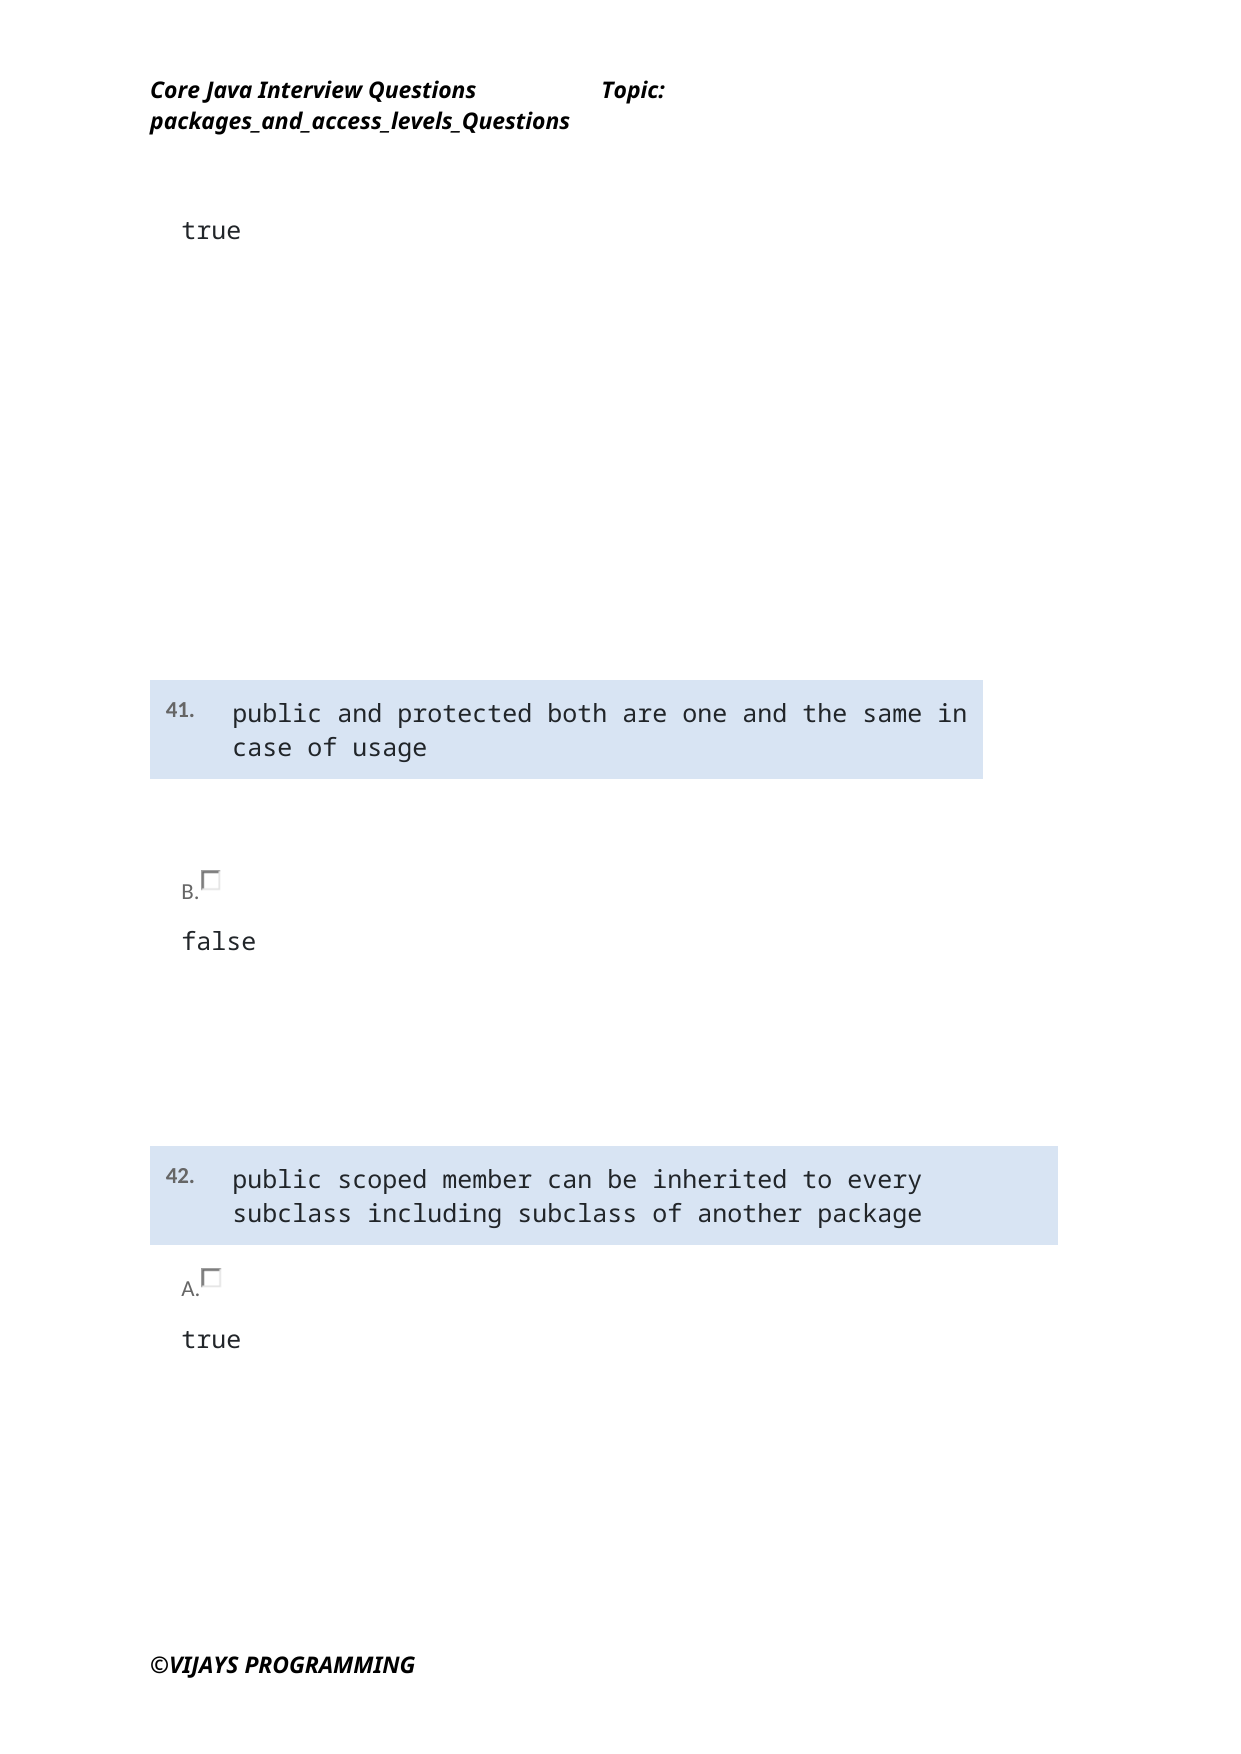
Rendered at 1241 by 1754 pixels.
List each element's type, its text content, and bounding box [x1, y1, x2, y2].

table_cell [150, 610, 1090, 680]
table_cell [150, 1076, 1090, 1146]
table_header [983, 680, 1058, 779]
table_header public and protected both are one and the same in case of usage [216, 680, 983, 779]
table_header [181, 349, 264, 451]
table_cell [150, 150, 1090, 610]
table_cell [150, 779, 1090, 1076]
table_cell 42. [150, 1146, 216, 1245]
table_header A. true [181, 1261, 250, 1458]
table_header 41. [150, 680, 216, 779]
table_header [181, 1458, 264, 1560]
table_header B. false [181, 863, 264, 1060]
table_header true [181, 166, 250, 349]
table_header [181, 795, 250, 863]
table_header [1058, 680, 1090, 779]
table_cell public scoped member can be inherited to every subclass including subclass of another package [216, 1146, 1058, 1245]
table_cell [1058, 1146, 1090, 1245]
table_cell [150, 1245, 1090, 1576]
